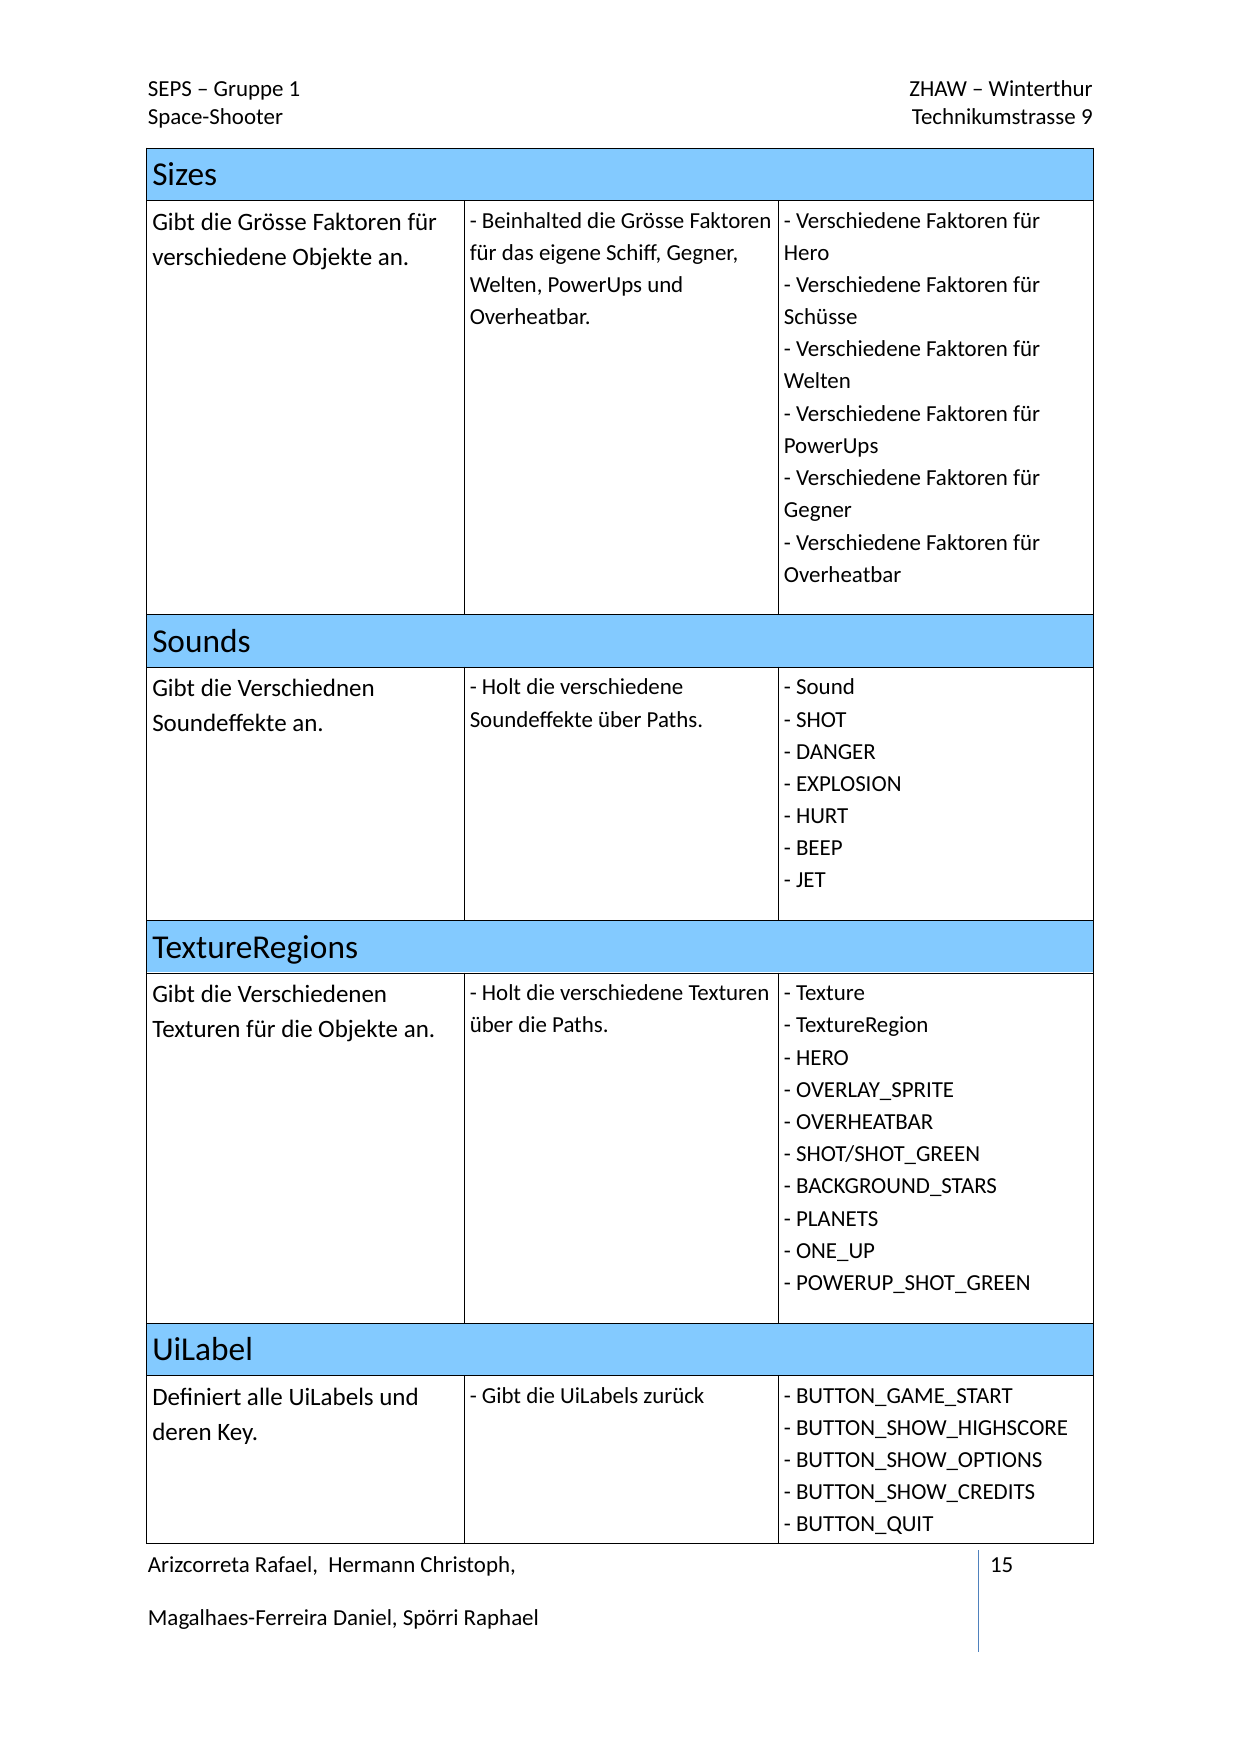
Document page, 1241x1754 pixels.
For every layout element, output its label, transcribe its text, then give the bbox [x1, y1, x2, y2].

table_cell - Holt die verschiedene Texturen über die Paths. [465, 974, 778, 1323]
table_cell - Gibt die UiLabels zurück [465, 1376, 778, 1543]
table_cell Gibt die Verschiedenen Texturen für die Objekte an. [147, 974, 464, 1323]
table_cell Definiert alle UiLabels und deren Key. [147, 1376, 464, 1543]
table_cell - Beinhalted die Grösse Faktoren für das eigene Schiff, Gegner, Welten, PowerUps und Overheatbar. [465, 201, 778, 614]
table_cell - Verschiedene Faktoren für Hero - Verschiedene Faktoren für Schüsse - Verschiedene Faktoren für Welten - Verschiedene Faktoren für PowerUps - Verschiedene Faktoren für Gegner - Verschiedene Faktoren für Overheatbar [779, 201, 1093, 614]
table_cell - Texture - TextureRegion - HERO - OVERLAY_SPRITE - OVERHEATBAR - SHOT/SHOT_GREEN - BACKGROUND_STARS - PLANETS - ONE_UP - POWERUP_SHOT_GREEN [779, 974, 1093, 1323]
table_cell Sizes [147, 149, 1093, 200]
table_cell - BUTTON_GAME_START - BUTTON_SHOW_HIGHSCORE - BUTTON_SHOW_OPTIONS - BUTTON_SHOW_CREDITS - BUTTON_QUIT [779, 1376, 1093, 1543]
table_cell - Sound - SHOT - DANGER - EXPLOSION - HURT - BEEP - JET [779, 668, 1093, 920]
table_cell TextureRegions [147, 921, 1093, 972]
table_cell Gibt die Grösse Faktoren für verschiedene Objekte an. [147, 201, 464, 614]
table_cell - Holt die verschiedene Soundeffekte über Paths. [465, 668, 778, 920]
table_cell Gibt die Verschiednen Soundeffekte an. [147, 668, 464, 920]
table_cell UiLabel [147, 1324, 1093, 1375]
table_cell Sounds [147, 615, 1093, 667]
